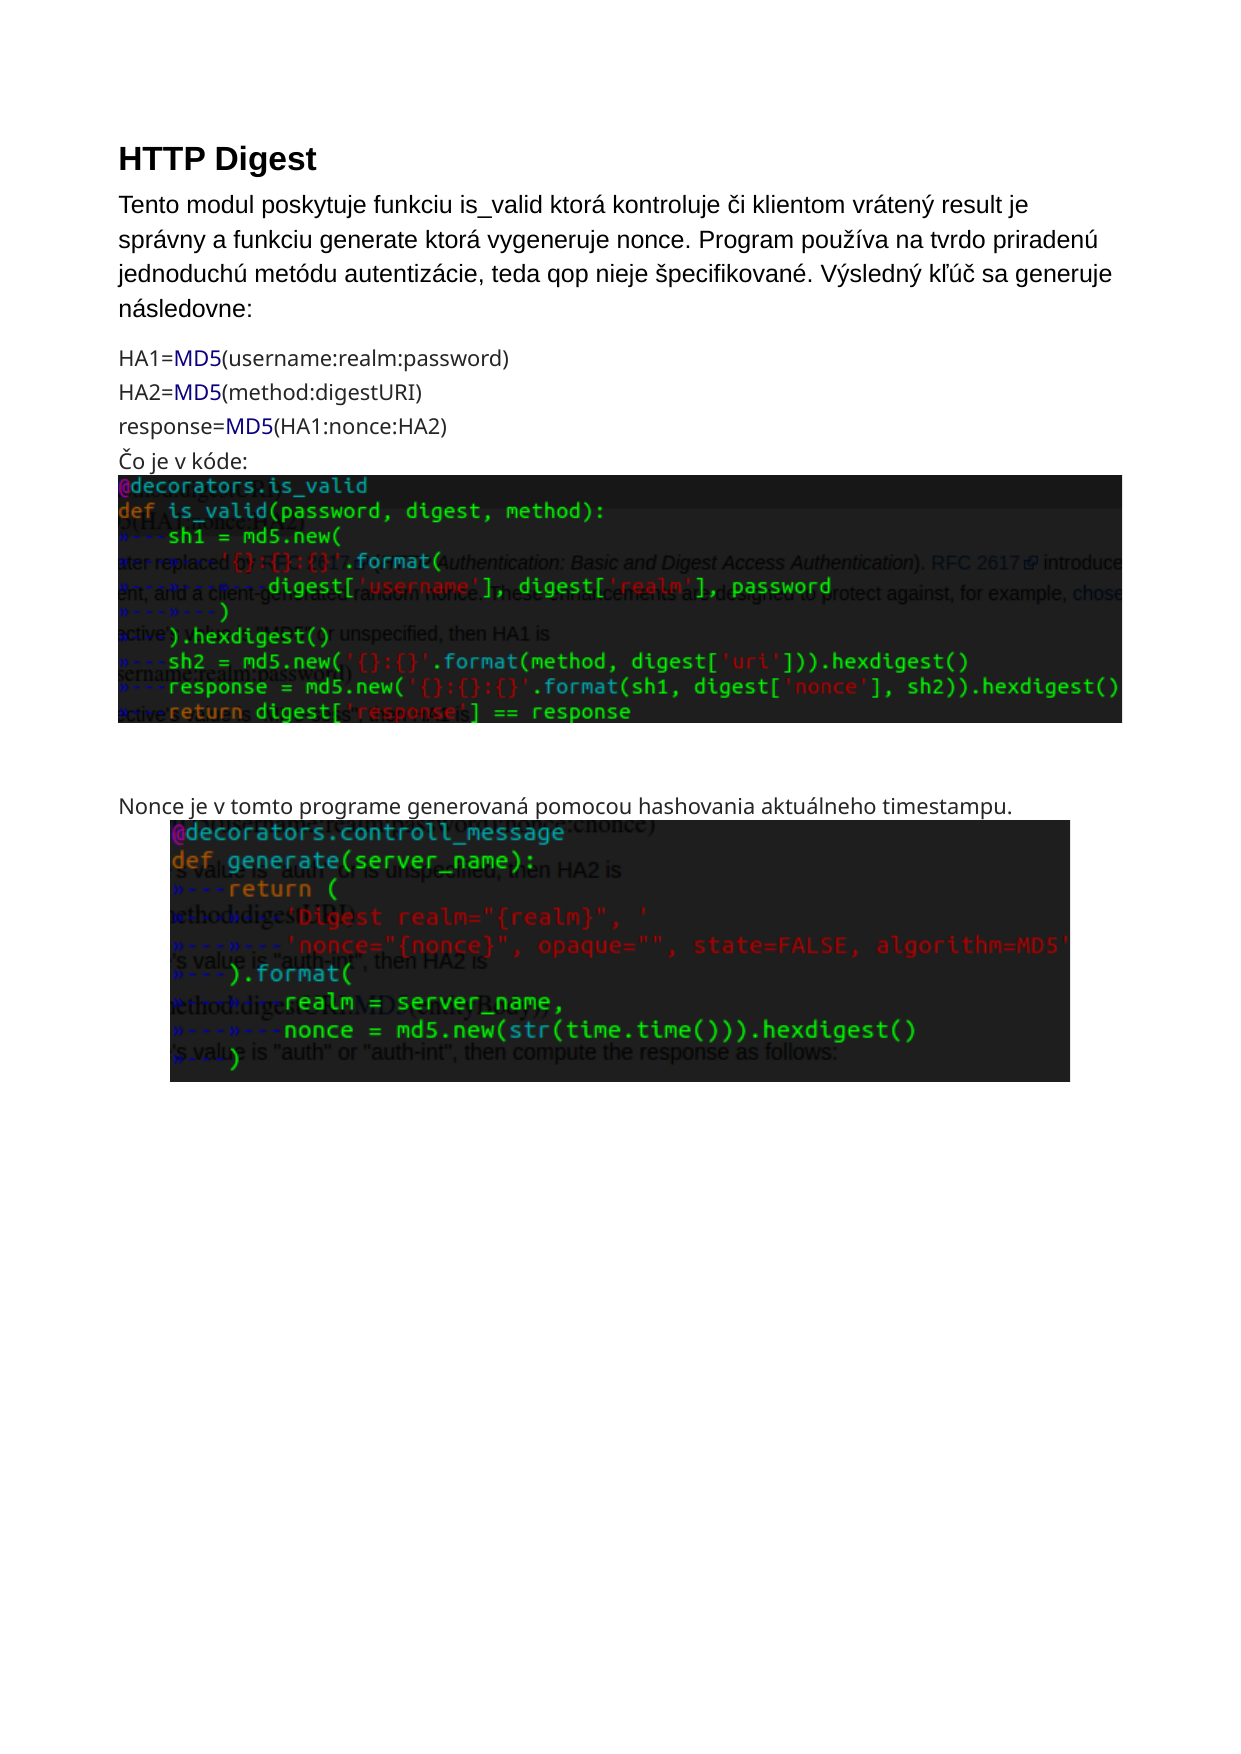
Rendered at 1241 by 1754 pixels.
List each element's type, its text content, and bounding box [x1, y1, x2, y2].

list HA2=MD5(method:digestURI) [118, 372, 1122, 407]
picture [170, 820, 1071, 1082]
subtitle HTTP Digest [118, 139, 1122, 178]
list HA1=MD5(username:realm:password) [118, 343, 1122, 372]
list response=MD5(HA1:nonce:HA2) [118, 407, 1122, 441]
list Čo je v kóde: [118, 441, 1122, 475]
list Nonce je v tomto programe generovaná pomocou hashovania aktuálneho timestampu. [118, 786, 1122, 821]
picture [118, 475, 1123, 723]
text Tento modul poskytuje funkciu is_valid ktorá kontroluje či klientom vrátený result je správny a funkciu generate ktorá vygeneruje nonce. Program používa na tvrdo priradenú jednoduchú metódu autentizácie, teda qop nieje špecifikované. Výsledný kľúč sa generuje následovne: [118, 190, 1122, 322]
